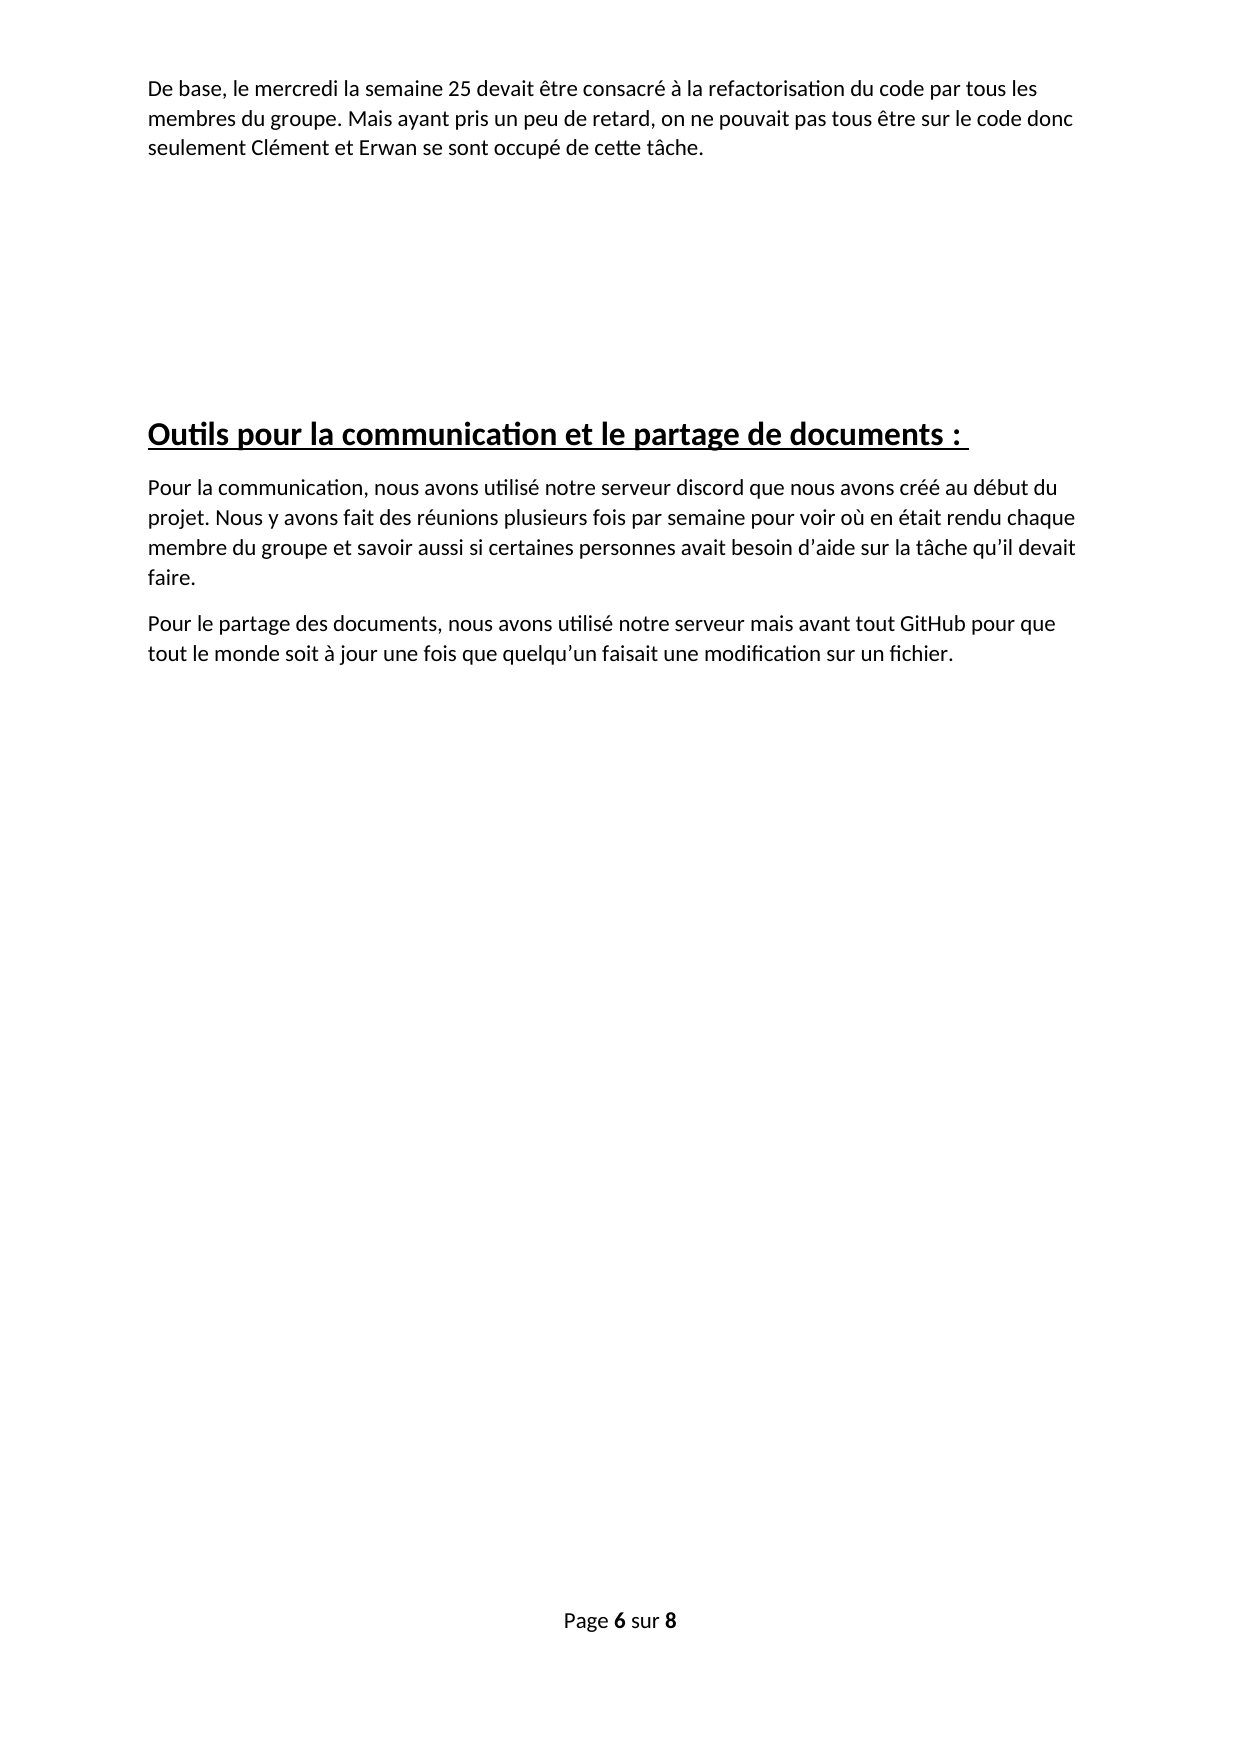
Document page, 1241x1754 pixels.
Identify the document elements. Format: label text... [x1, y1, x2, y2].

text Pour le partage des documents, nous avons utilisé notre serveur mais avant tout GitHub pour que tout le monde soit à jour une fois que quelqu’un faisait une modification sur un fichier. [148, 609, 1093, 667]
text Pour la communication, nous avons utilisé notre serveur discord que nous avons créé au début du projet. Nous y avons fait des réunions plusieurs fois par semaine pour voir où en était rendu chaque membre du groupe et savoir aussi si certaines personnes avait besoin d’aide sur la tâche qu’il devait faire. [148, 473, 1093, 591]
text De base, le mercredi la semaine 25 devait être consacré à la refactorisation du code par tous les membres du groupe. Mais ayant pris un peu de retard, on ne pouvait pas tous être sur le code donc seulement Clément et Erwan se sont occupé de cette tâche. [148, 74, 1093, 162]
text Outils pour la communication et le partage de documents : [148, 413, 1093, 454]
